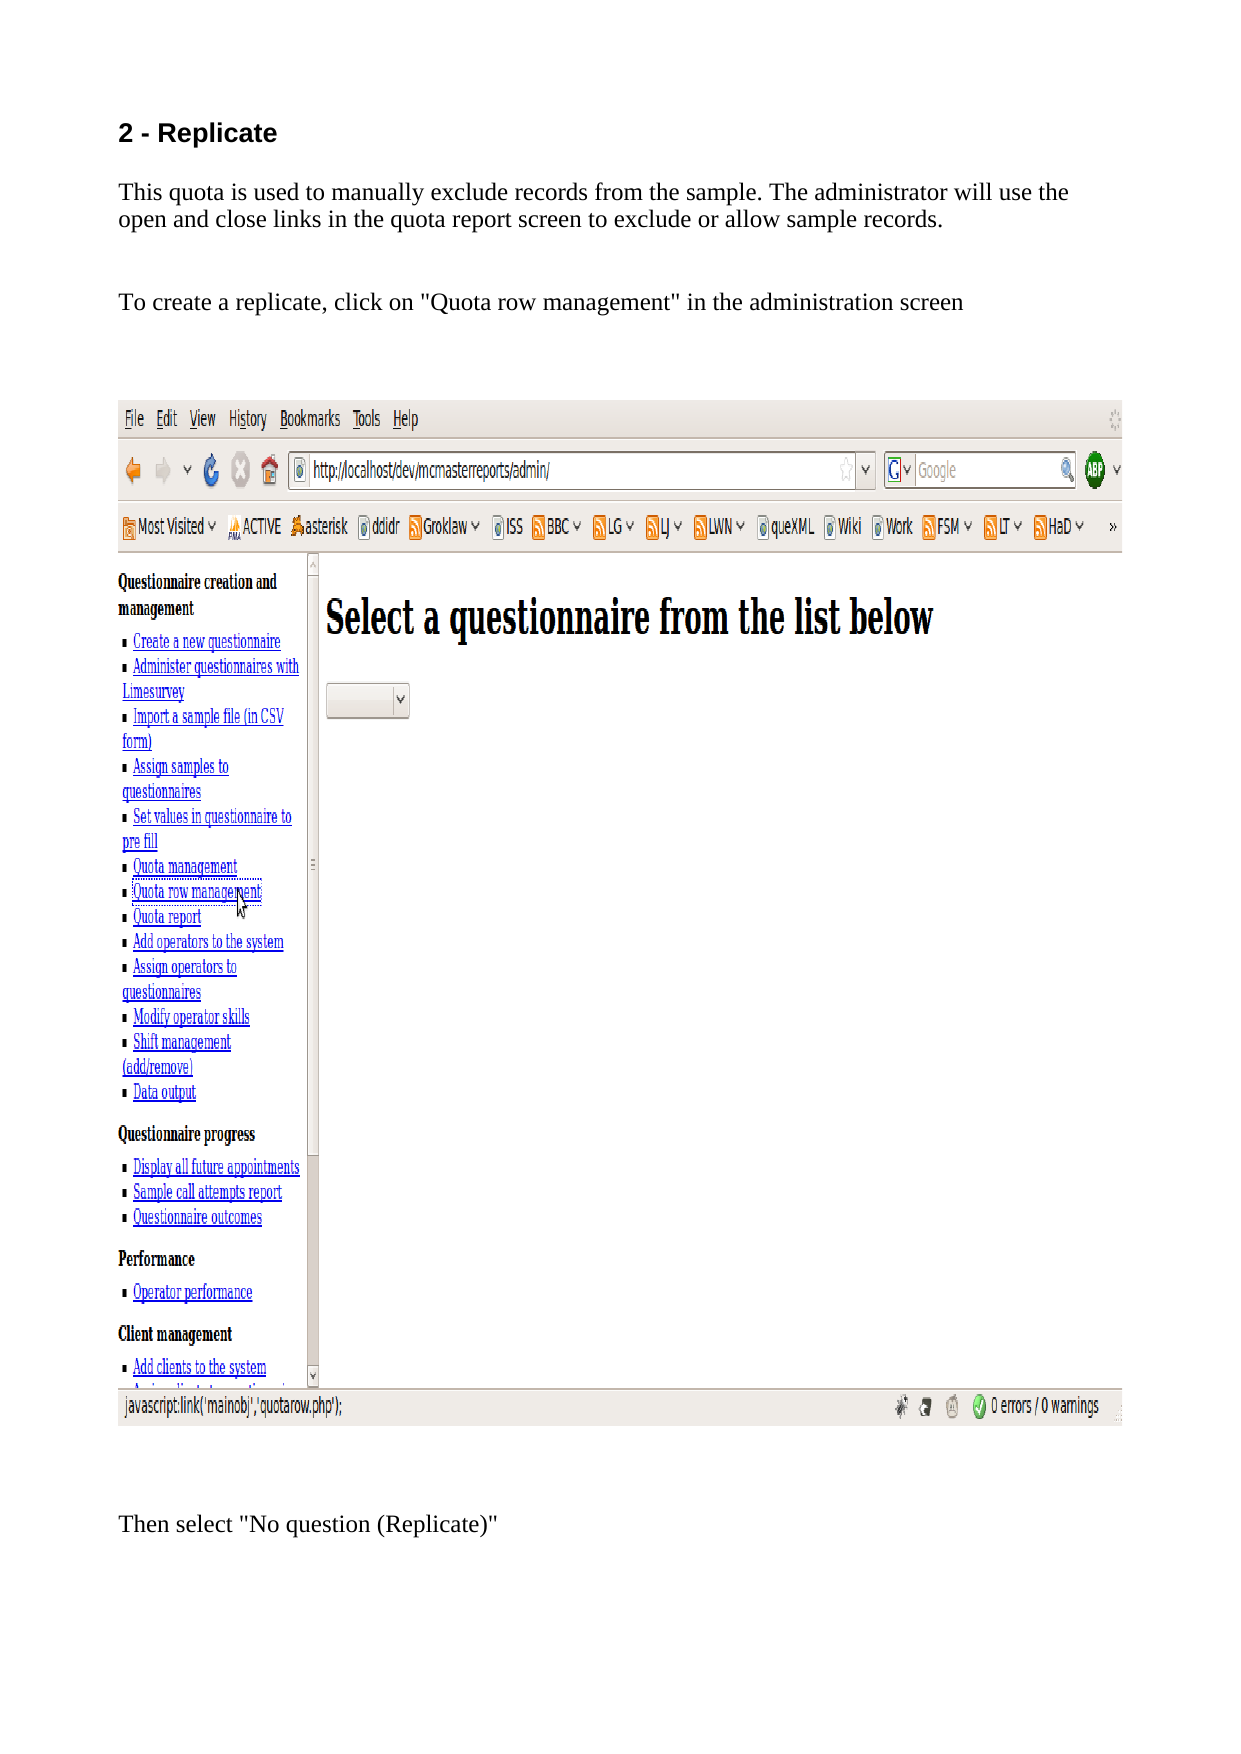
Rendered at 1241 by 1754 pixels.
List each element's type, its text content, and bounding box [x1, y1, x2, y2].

subtitle 2 - Replicate [118, 118, 1122, 148]
text This quota is used to manually exclude records from the sample. The administrator will use the open and close links in the quota report screen to exclude or allow sample records. To create a replicate, click on "Quota row management" in the administration screen [118, 178, 1122, 372]
picture [118, 400, 1123, 1426]
text Then select "No question (Replicate)" [118, 1510, 1122, 1593]
